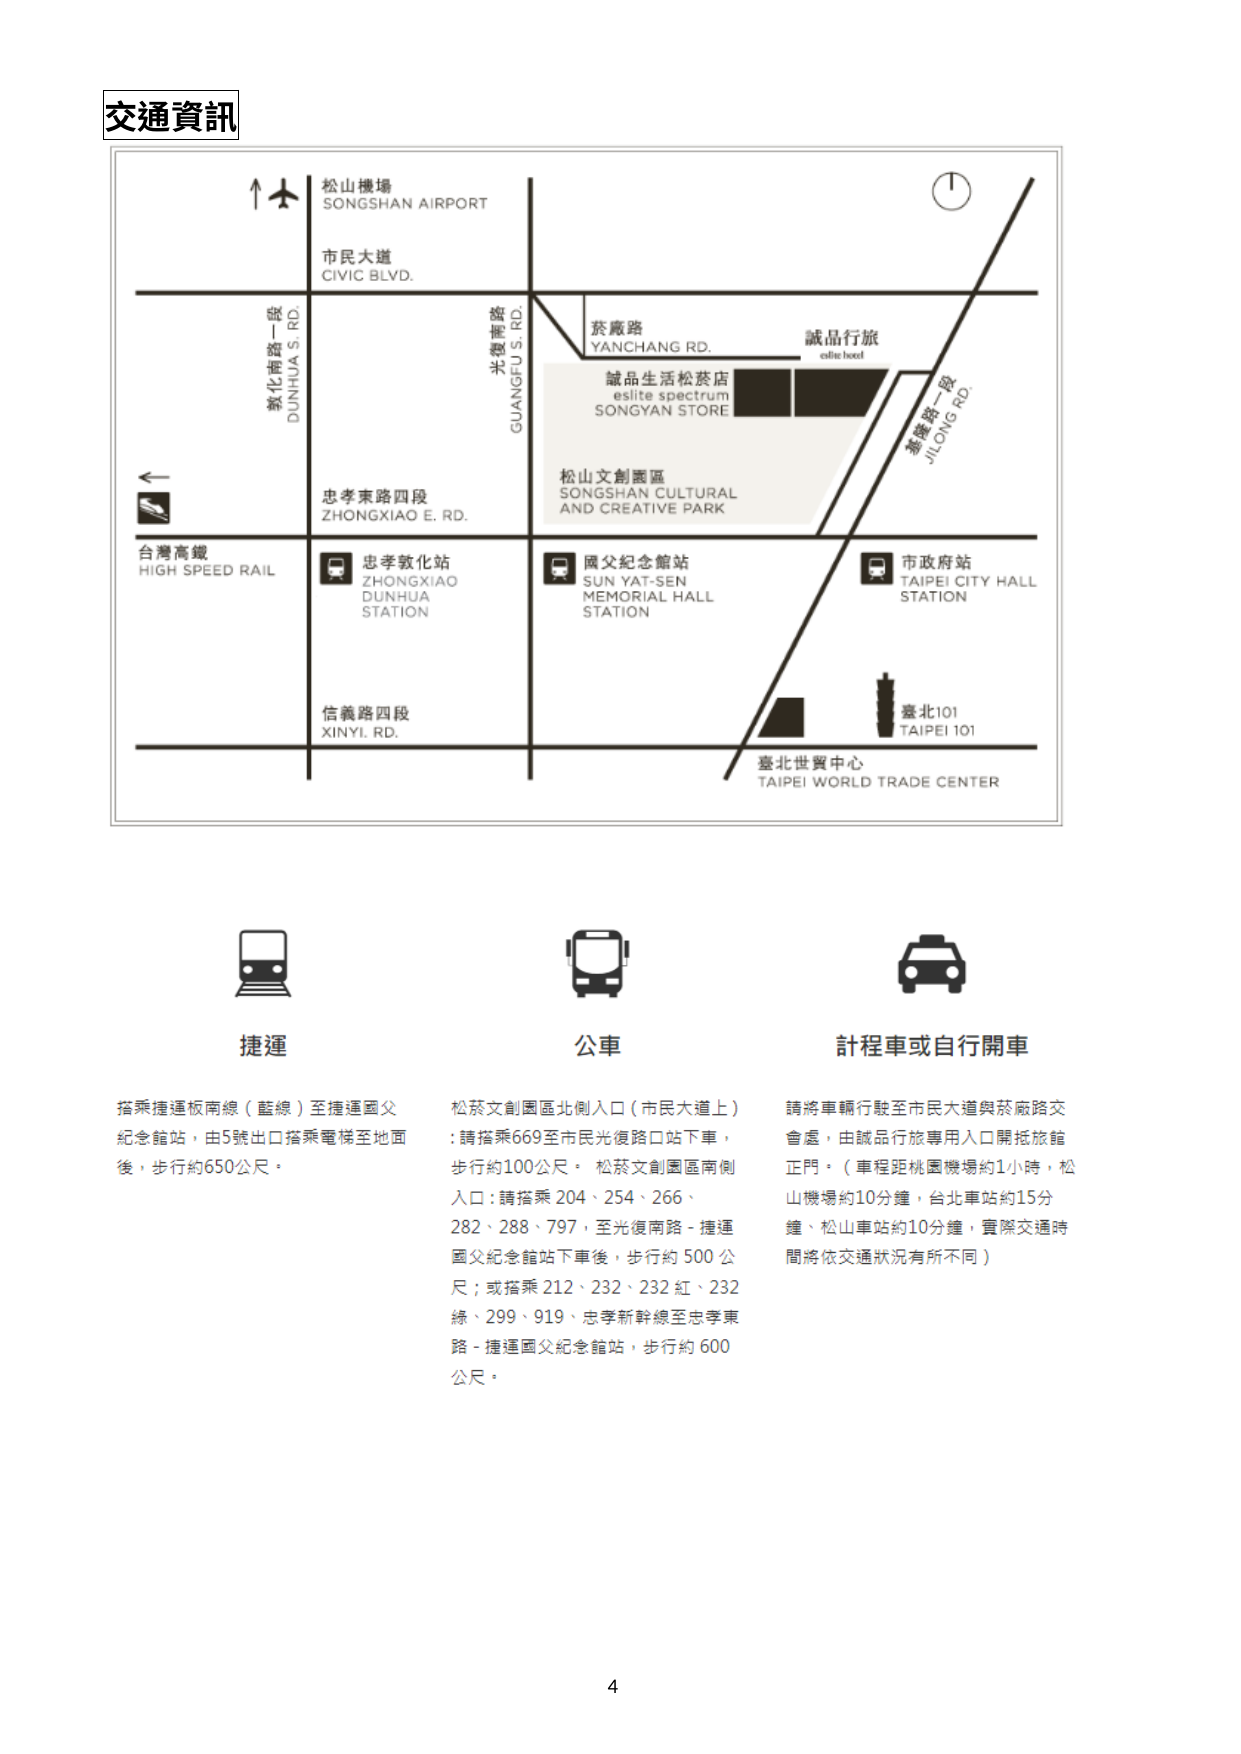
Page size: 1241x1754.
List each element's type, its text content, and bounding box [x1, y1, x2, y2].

picture [103, 139, 1076, 834]
text 交通資訊 [104, 91, 238, 139]
picture [103, 889, 1093, 1407]
text [239, 89, 1122, 140]
